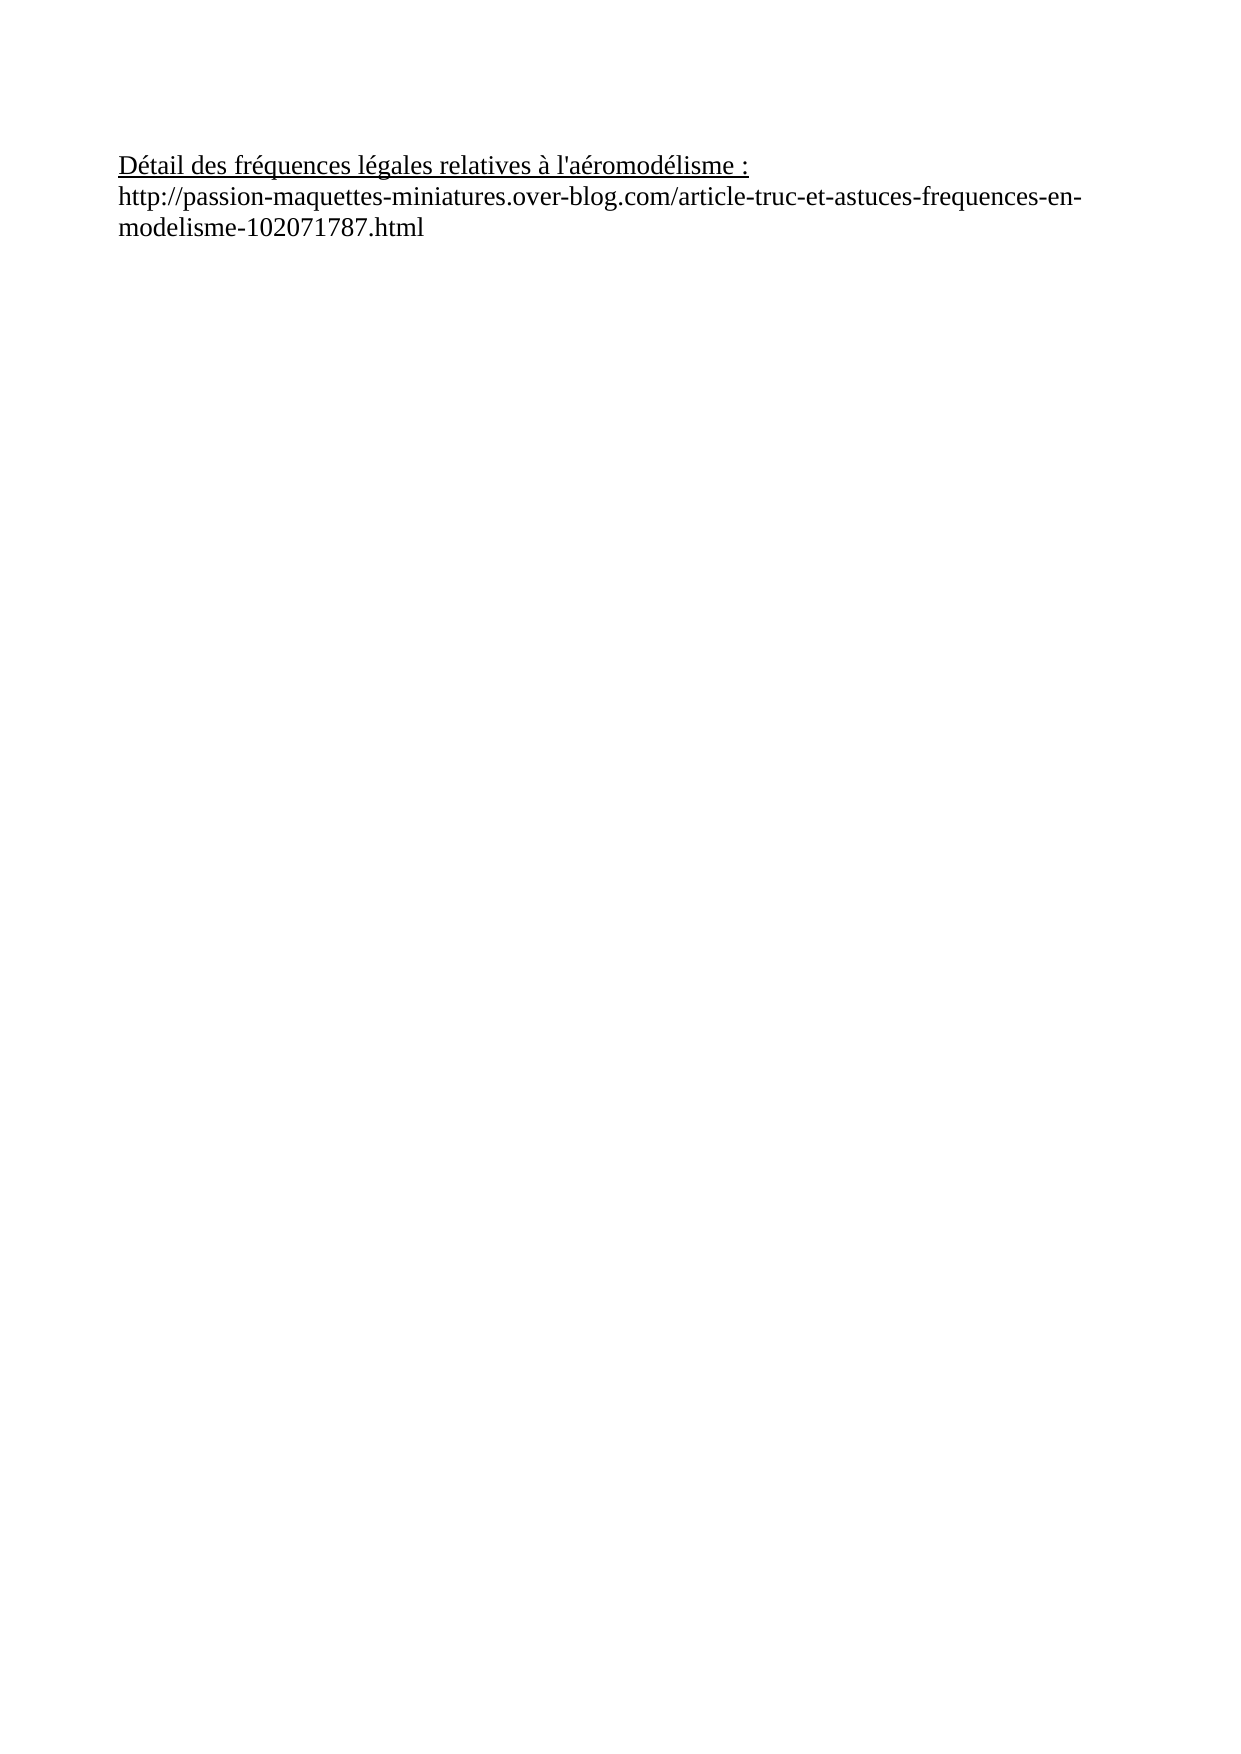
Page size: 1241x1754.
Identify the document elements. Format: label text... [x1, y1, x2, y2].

text http://passion-maquettes-miniatures.over-blog.com/article-truc-et-astuces-frequences-en-modelisme-102071787.html [118, 180, 1122, 243]
text Détail des fréquences légales relatives à l'aéromodélisme : [118, 149, 1122, 180]
